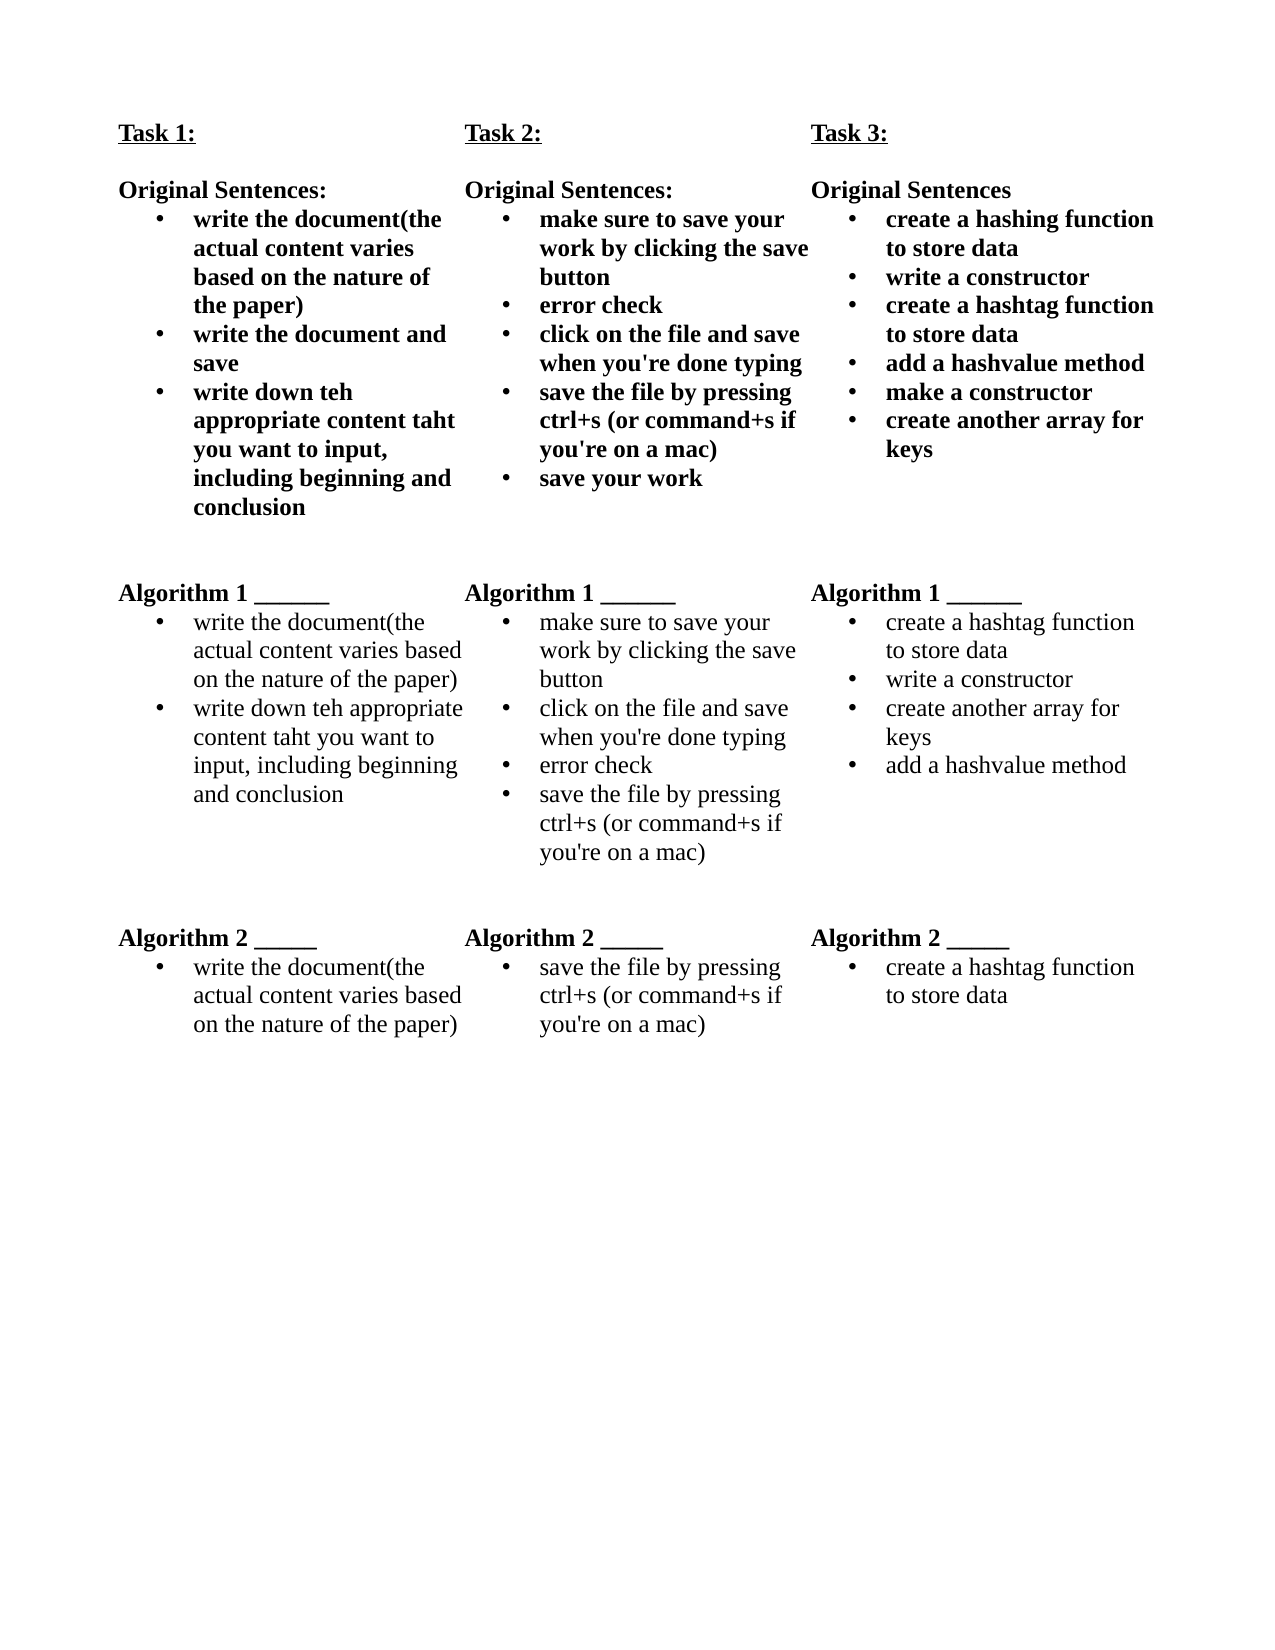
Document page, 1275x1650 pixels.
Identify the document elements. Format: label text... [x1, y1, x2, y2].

list create a hashtag function to store data [848, 291, 1157, 348]
list write the document and save [156, 319, 464, 377]
list write down teh appropriate content taht you want to input, including beginning and conclusion [156, 377, 464, 521]
text Original Sentences: [464, 176, 811, 204]
list write the document(the actual content varies based on the nature of the paper) [156, 204, 464, 319]
text Task 2: [464, 118, 811, 147]
text Algorithm 1 ______ [811, 578, 1157, 607]
text Algorithm 2 _____ [118, 923, 464, 952]
text Task 3: [811, 118, 1157, 147]
list click on the file and save when you're done typing [502, 693, 811, 751]
text Algorithm 1 ______ [464, 578, 811, 607]
list create another array for keys [848, 693, 1157, 751]
list make sure to save your work by clicking the save button [502, 204, 811, 291]
list create another array for keys [848, 406, 1157, 463]
text Algorithm 2 _____ [464, 923, 811, 952]
list write down teh appropriate content taht you want to input, including beginning and conclusion [156, 693, 464, 808]
text Original Sentences: [118, 176, 464, 204]
list add a hashvalue method [848, 751, 1157, 779]
list error check [502, 291, 811, 319]
list save your work [502, 463, 811, 492]
text Algorithm 2 _____ [811, 923, 1157, 952]
list write the document(the actual content varies based on the nature of the paper) [156, 952, 464, 1038]
list save the file by pressing ctrl+s (or command+s if you're on a mac) [502, 779, 811, 866]
list write a constructor [848, 262, 1157, 291]
list save the file by pressing ctrl+s (or command+s if you're on a mac) [502, 377, 811, 463]
text Task 1: [118, 118, 464, 147]
text Original Sentences [811, 176, 1157, 204]
list click on the file and save when you're done typing [502, 319, 811, 377]
list save the file by pressing ctrl+s (or command+s if you're on a mac) [502, 952, 811, 1038]
list add a hashvalue method [848, 348, 1157, 377]
list make a constructor [848, 377, 1157, 406]
list write the document(the actual content varies based on the nature of the paper) [156, 607, 464, 693]
list make sure to save your work by clicking the save button [502, 607, 811, 693]
list error check [502, 751, 811, 779]
list create a hashing function to store data [848, 204, 1157, 262]
text Algorithm 1 ______ [118, 578, 464, 607]
list create a hashtag function to store data [848, 952, 1157, 1009]
list create a hashtag function to store data [848, 607, 1157, 664]
list write a constructor [848, 664, 1157, 693]
